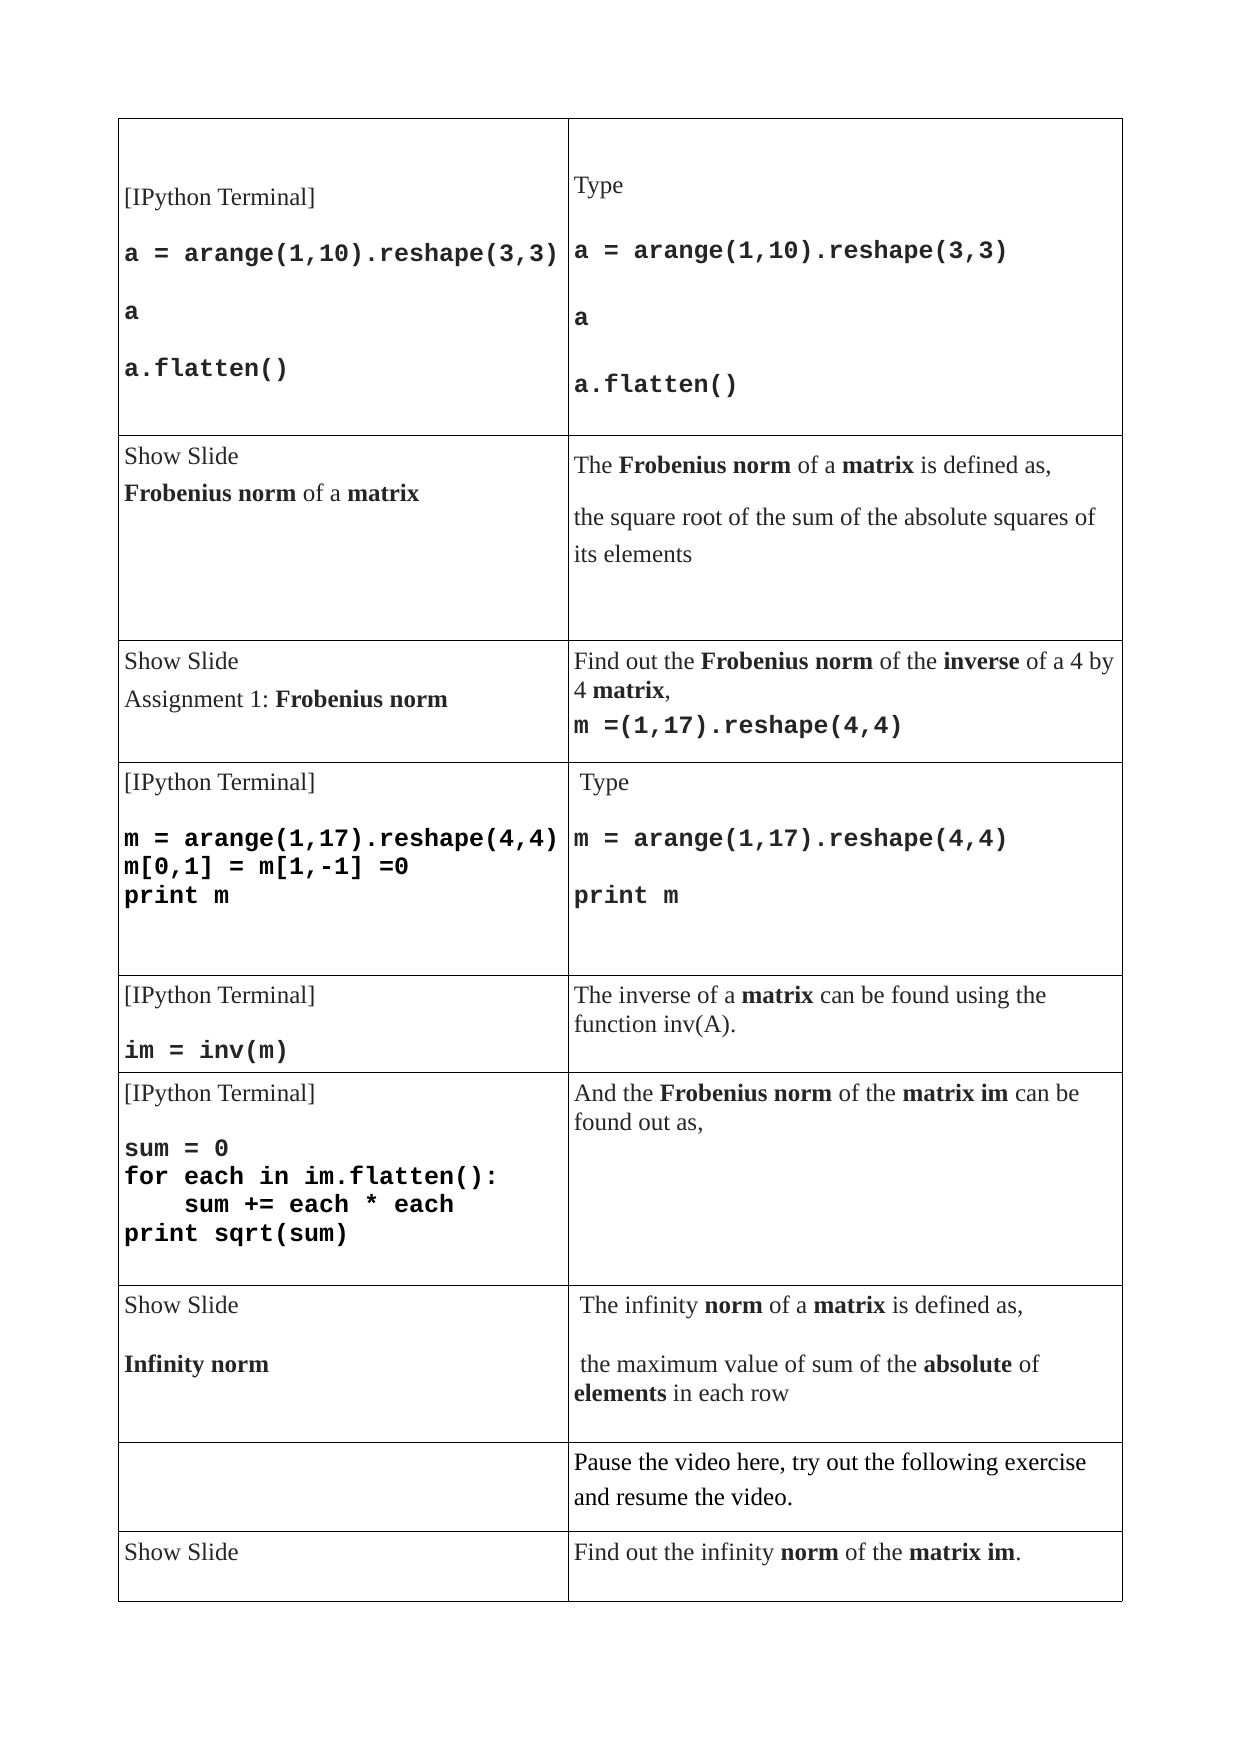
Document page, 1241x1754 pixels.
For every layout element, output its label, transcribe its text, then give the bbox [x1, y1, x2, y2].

table_cell The infinity norm of a matrix is defined as, the maximum value of sum of the absolute of elements in each row [569, 1286, 1122, 1442]
table_cell Type a = arange(1,10).reshape(3,3) a a.flatten() [569, 119, 1122, 435]
table_cell And the Frobenius norm of the matrix im can be found out as, [569, 1073, 1122, 1285]
table_cell [IPython Terminal] im = inv(m) [119, 976, 568, 1072]
table_cell The inverse of a matrix can be found using the function inv(A). [569, 976, 1122, 1072]
table_cell [IPython Terminal] sum = 0 for each in im.flatten(): sum += each * each print sqrt(sum) [119, 1073, 568, 1285]
table_cell Show Slide Frobenius norm of a matrix [119, 436, 568, 640]
table_cell Show Slide [119, 1532, 568, 1601]
table_cell Pause the video here, try out the following exercise and resume the video. [569, 1443, 1122, 1531]
table_cell The Frobenius norm of a matrix is defined as, the square root of the sum of the absolute squares of its elements [569, 436, 1122, 640]
table_cell [119, 1443, 568, 1531]
table_cell Show Slide Assignment 1: Frobenius norm [119, 641, 568, 762]
table_cell [IPython Terminal] a = arange(1,10).reshape(3,3) a a.flatten() [119, 119, 568, 435]
table_cell [IPython Terminal] m = arange(1,17).reshape(4,4) m[0,1] = m[1,-1] =0 print m [119, 763, 568, 974]
table_cell Show Slide Infinity norm [119, 1286, 568, 1442]
table_cell Find out the infinity norm of the matrix im. [569, 1532, 1122, 1601]
table_cell Find out the Frobenius norm of the inverse of a 4 by 4 matrix, m =(1,17).reshape(4,4) [569, 641, 1122, 762]
table_cell Type m = arange(1,17).reshape(4,4) print m [569, 763, 1122, 974]
